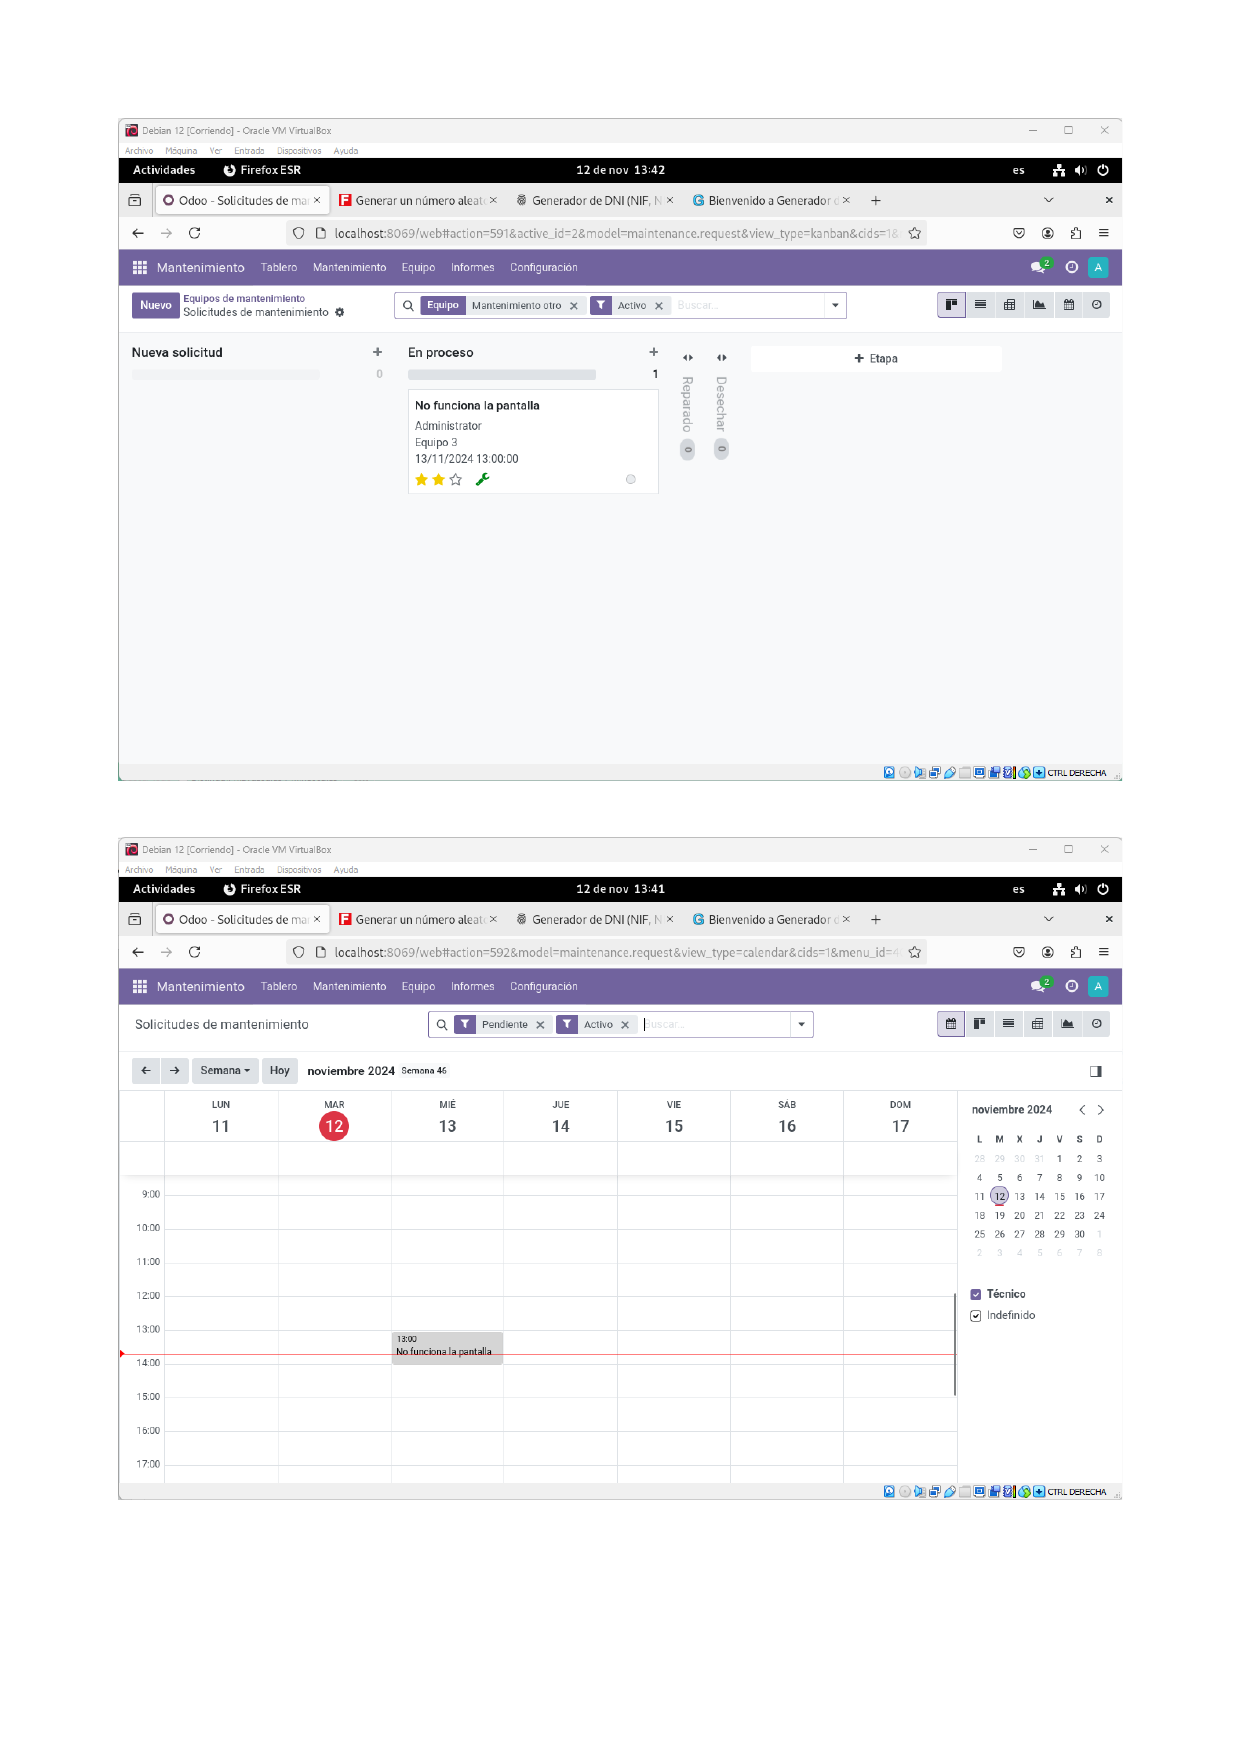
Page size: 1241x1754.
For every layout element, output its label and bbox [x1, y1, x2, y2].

picture [118, 837, 1123, 1500]
picture [118, 118, 1123, 781]
